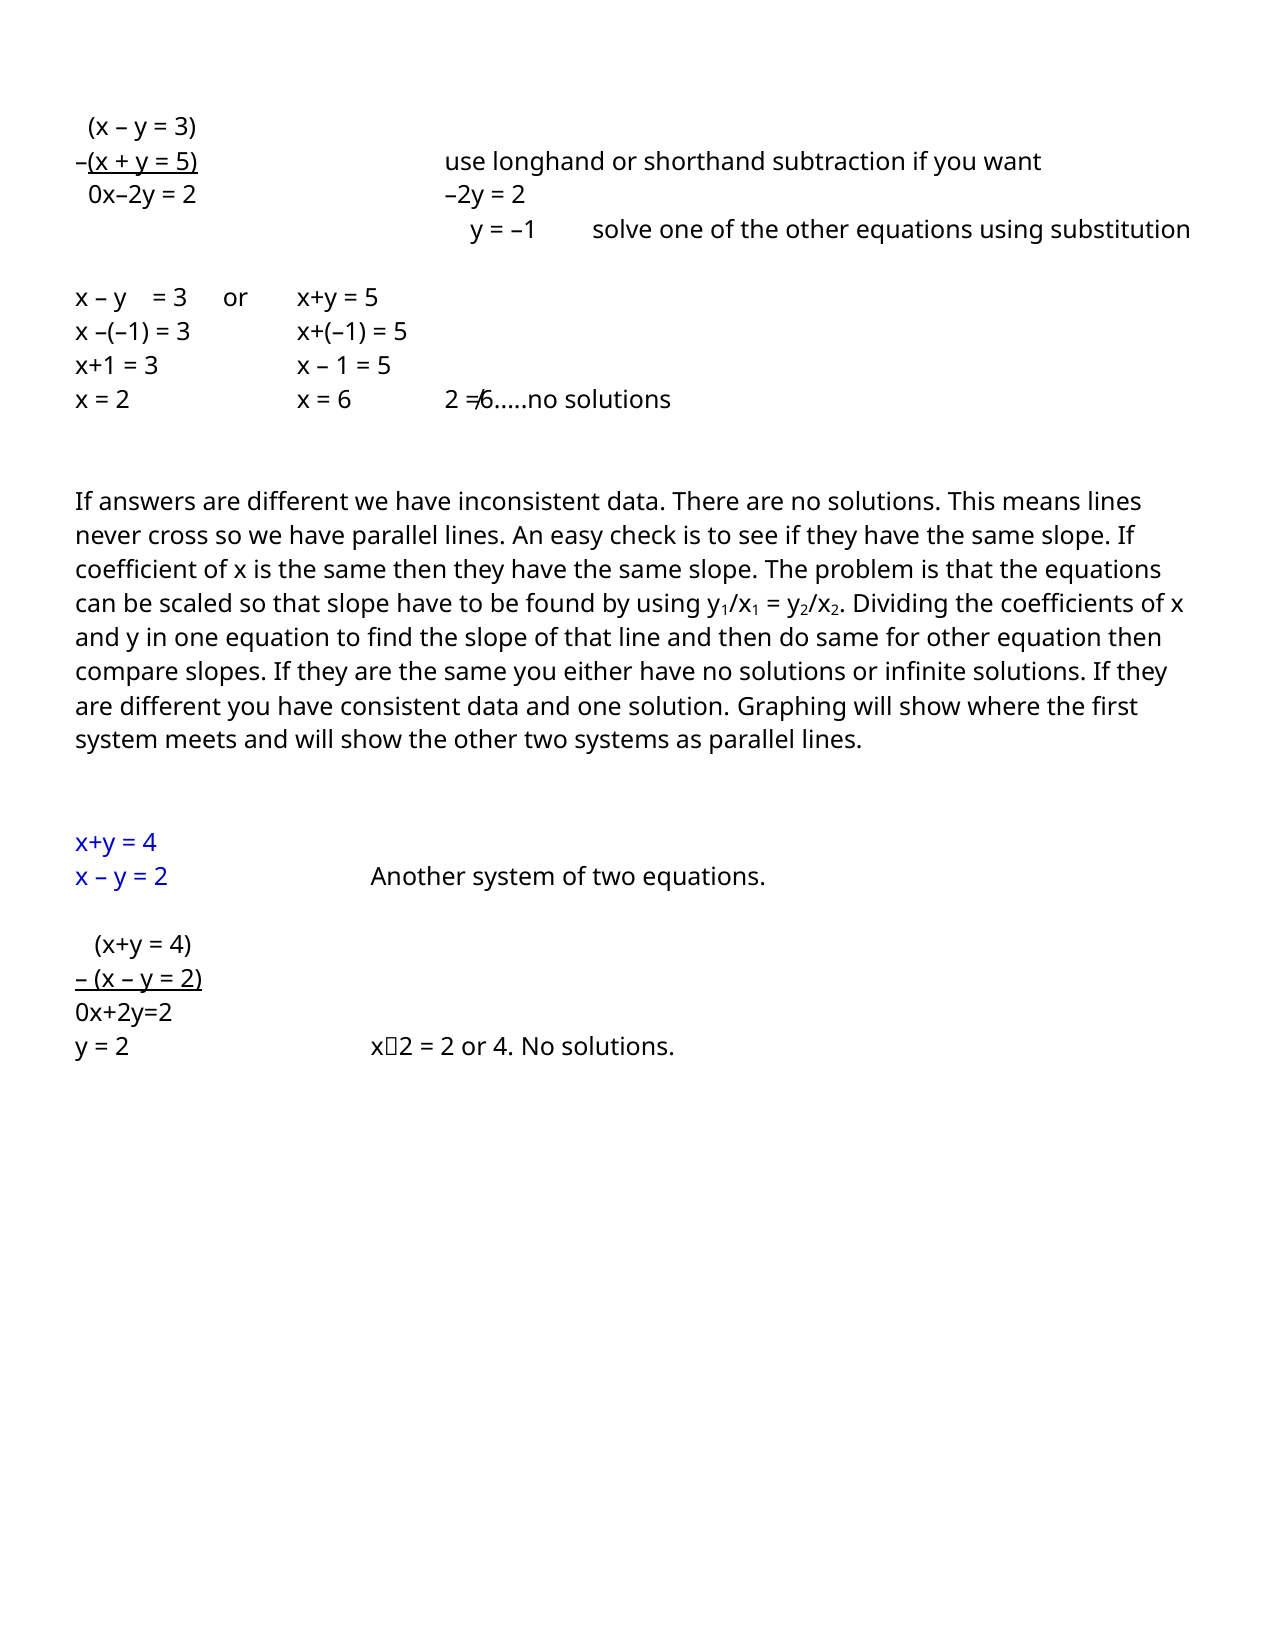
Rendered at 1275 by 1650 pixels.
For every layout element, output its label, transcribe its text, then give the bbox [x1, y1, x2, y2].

text (x+y = 4) [75, 927, 1200, 961]
text x – y = 2 Another system of two equations. [75, 858, 1200, 892]
text y = –1 solve one of the other equations using substitution [75, 211, 1200, 245]
text x+1 = 3 x – 1 = 5 [75, 347, 1200, 382]
text x –(–1) = 3 x+(–1) = 5 [75, 313, 1200, 347]
text x+y = 4 [75, 824, 1200, 858]
text x – y = 3 or x+y = 5 [75, 279, 1200, 313]
text –(x + y = 5) use longhand or shorthand subtraction if you want [75, 143, 1200, 177]
text – (x – y = 2) [75, 961, 1200, 995]
text (x – y = 3) [75, 109, 1200, 143]
text 0x+2y=2 [75, 995, 1200, 1029]
text 0x–2y = 2 –2y = 2 [75, 177, 1200, 211]
text x = 2 x = 6 2 ≠6.....no solutions [75, 382, 1200, 416]
text y = 2 x2 = 2 or 4. No solutions. [75, 1029, 1200, 1063]
text If answers are different we have inconsistent data. There are no solutions. This means lines never cross so we have parallel lines. An easy check is to see if they have the same slope. If coefficient of x is the same then they have the same slope. The problem is that the equations can be scaled so that slope have to be found by using y1/x1 = y2/x2. Dividing the coefficients of x and y in one equation to find the slope of that line and then do same for other equation then compare slopes. If they are the same you either have no solutions or infinite solutions. If they are different you have consistent data and one solution. Graphing will show where the first system meets and will show the other two systems as parallel lines. [75, 484, 1200, 756]
